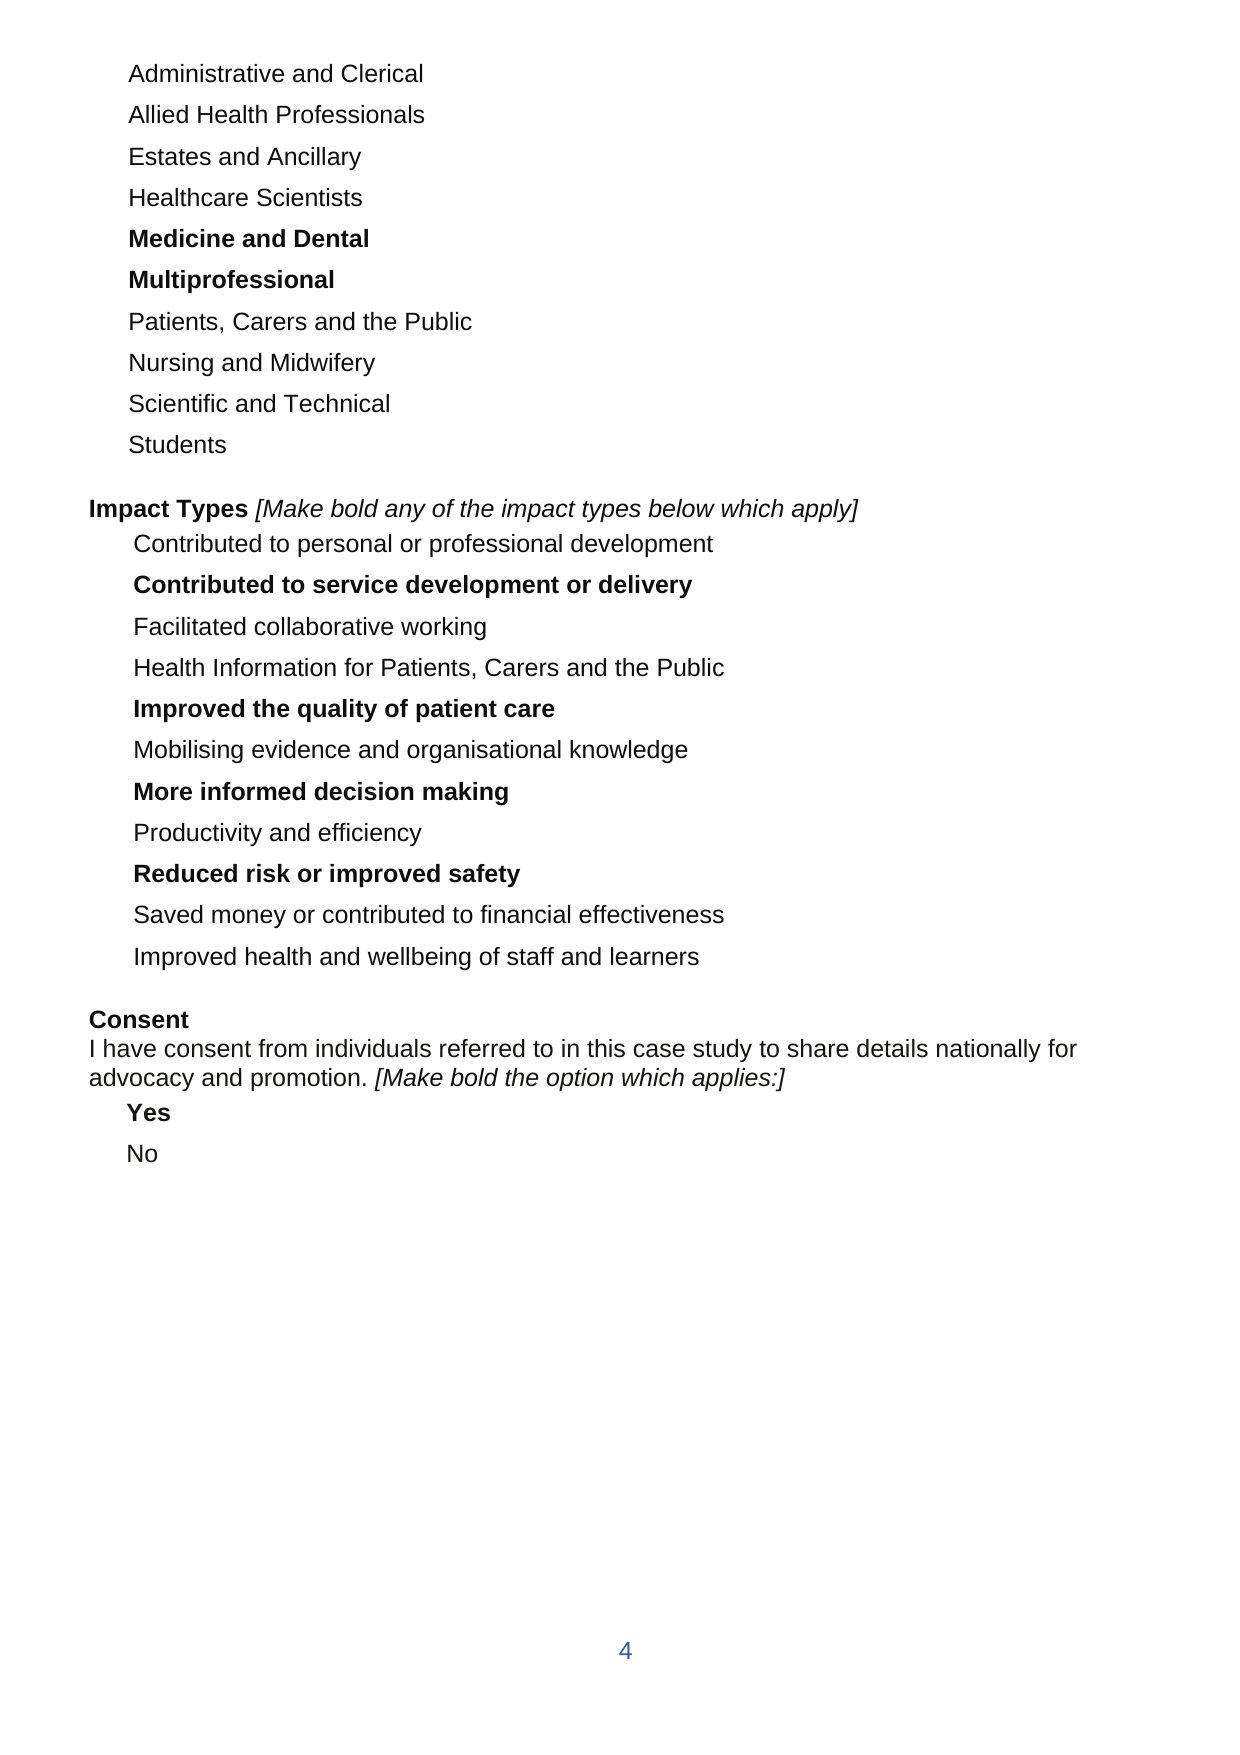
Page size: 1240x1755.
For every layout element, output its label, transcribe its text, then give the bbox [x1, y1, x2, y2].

text Students [128, 430, 1151, 459]
text Saved money or contributed to financial effectiveness [133, 900, 1151, 929]
text Nursing and Midwifery [128, 348, 1151, 377]
text Improved health and wellbeing of staff and learners [133, 942, 1151, 970]
text Consent [89, 1005, 1151, 1034]
text Mobilising evidence and organisational knowledge [133, 735, 1151, 764]
text Impact Types [Make bold any of the impact types below which apply] [89, 494, 1151, 523]
text Yes [126, 1098, 1151, 1127]
text Contributed to personal or professional development [133, 529, 1151, 558]
text Multiprofessional [128, 265, 1151, 294]
text Reduced risk or improved safety [133, 859, 1151, 888]
text Healthcare Scientists [128, 183, 1151, 212]
text Productivity and efficiency [133, 818, 1151, 847]
text Administrative and Clerical [128, 59, 1151, 88]
text Scientific and Technical [128, 389, 1151, 418]
text No [126, 1139, 1151, 1168]
text Allied Health Professionals [128, 100, 1151, 129]
text Facilitated collaborative working [133, 612, 1151, 640]
text Contributed to service development or delivery [133, 570, 1151, 599]
text Patients, Carers and the Public [128, 307, 1151, 335]
text Medicine and Dental [128, 224, 1151, 253]
text Estates and Ancillary [128, 142, 1151, 170]
text Health Information for Patients, Carers and the Public [133, 653, 1151, 682]
text More informed decision making [133, 777, 1151, 805]
text Improved the quality of patient care [133, 694, 1151, 723]
text I have consent from individuals referred to in this case study to share details nationally for advocacy and promotion. [Make bold the option which applies:] [89, 1034, 1151, 1092]
